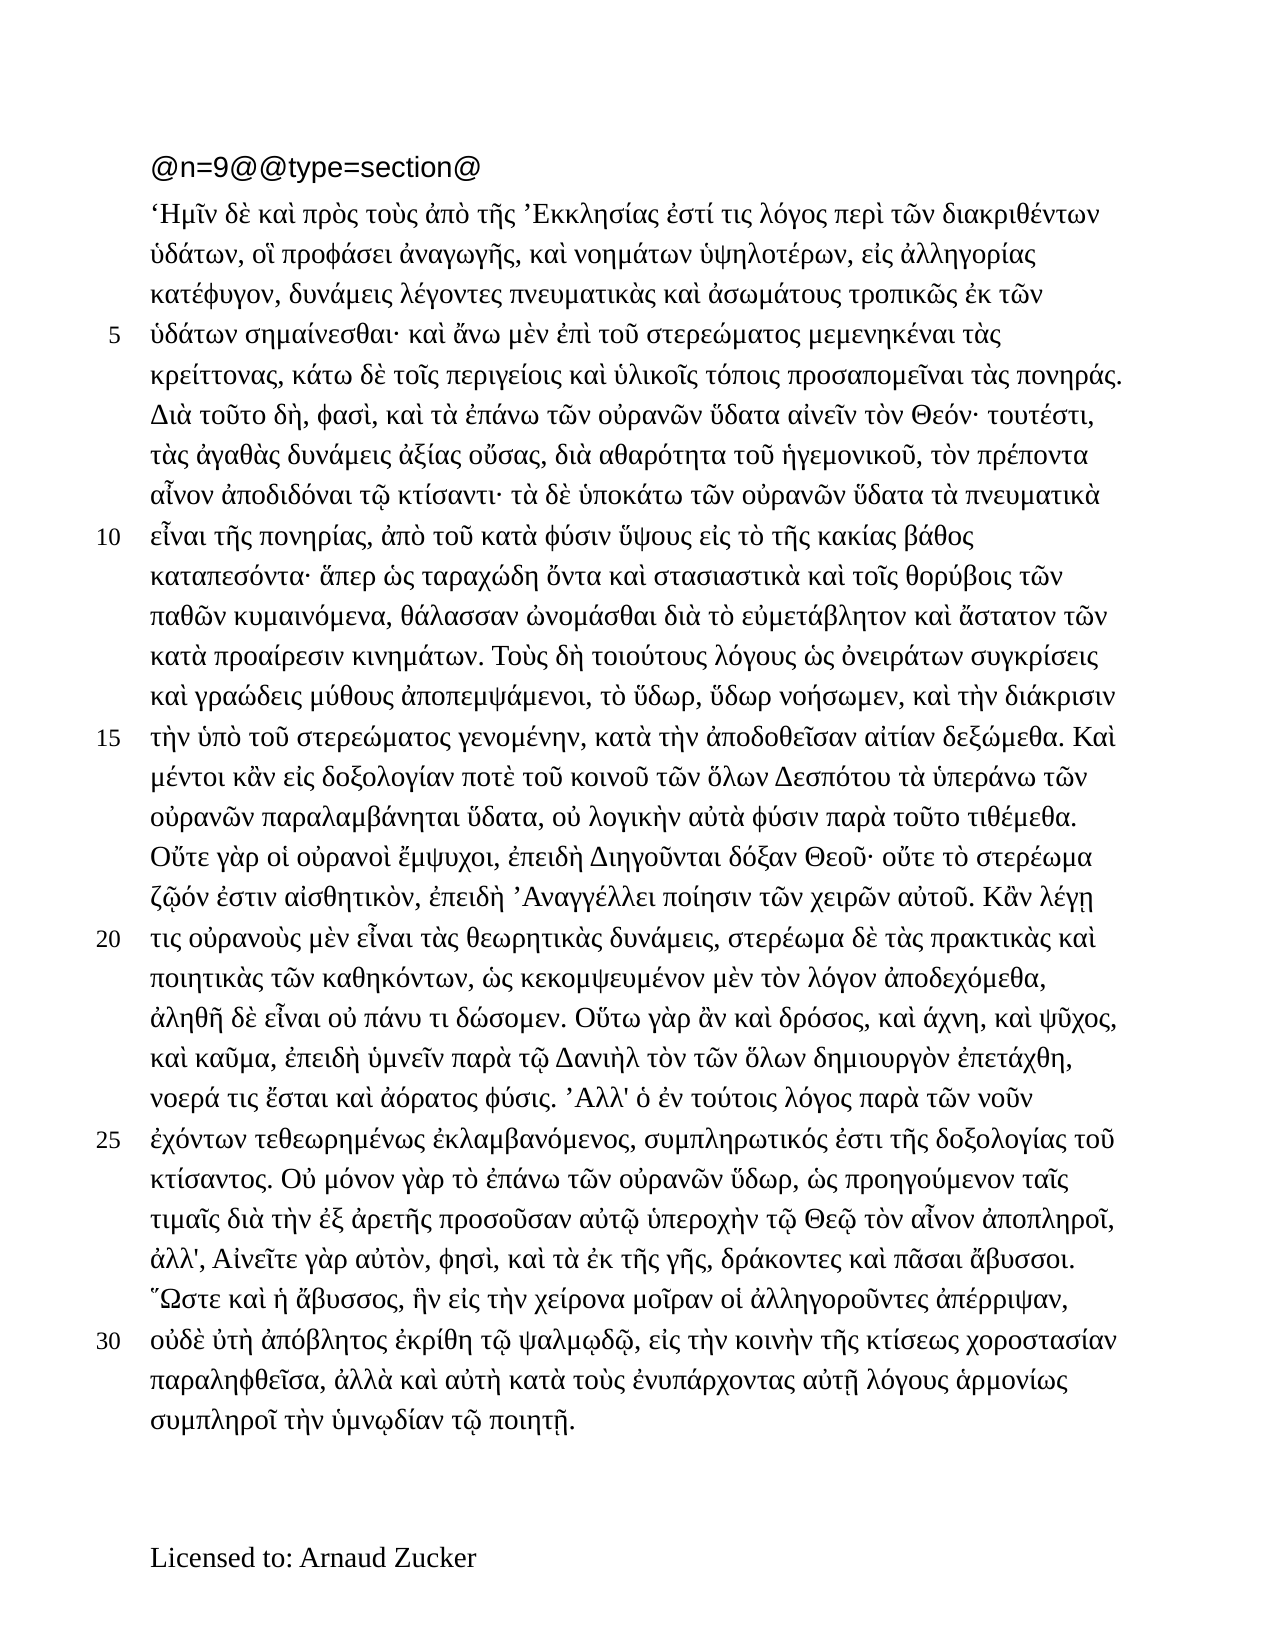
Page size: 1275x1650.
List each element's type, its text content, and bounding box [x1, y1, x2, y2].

text ‘Ημῖν δὲ καὶ πρὸς τοὺς ἀπὸ τῆς ’Εκκλησίας ἐστί τις λόγος περὶ τῶν διακριθέντων ὑδάτων, οἳ προϕάσει ἀναγωγῆς, καὶ νοημάτων ὑψηλοτέρων, εἰς ἀλληγορίας κατέϕυγον, δυνάμεις λέγοντες πνευματικὰς καὶ ἀσωμάτους τροπικῶς ἐκ τῶν ὑδάτων σημαίνεσθαι· καὶ ἄνω μὲν ἐπὶ τοῦ στερεώματος μεμενηκέναι τὰς κρείττονας, κάτω δὲ τοῖς περιγείοις καὶ ὑλικοῖς τόποις προσαπομεῖναι τὰς πονηράς. Διὰ τοῦτο δὴ, ϕασὶ, καὶ τὰ ἐπάνω τῶν οὐρανῶν ὕδατα αἰνεῖν τὸν Θεόν· τουτέστι, τὰς ἀγαθὰς δυνάμεις ἀξίας οὔσας, διὰ αθαρότητα τοῦ ἡγεμονικοῦ, τὸν πρέποντα αἶνον ἀποδιδόναι τῷ κτίσαντι· τὰ δὲ ὑποκάτω τῶν οὐρανῶν ὕδατα τὰ πνευματικὰ εἶναι τῆς πονηρίας, ἀπὸ τοῦ κατὰ ϕύσιν ὕψους εἰς τὸ τῆς κακίας βάθος καταπεσόντα· ἅπερ ὡς ταραχώδη ὄντα καὶ στασιαστικὰ καὶ τοῖς θορύβοις τῶν παθῶν κυμαινόμενα, θάλασσαν ὠνομάσθαι διὰ τὸ εὐμετάβλητον καὶ ἄστατον τῶν κατὰ προαίρεσιν κινημάτων. Τοὺς δὴ τοιούτους λόγους ὡς ὀνειράτων συγκρίσεις καὶ γραώδεις μύθους ἀποπεμψάμενοι, τὸ ὕδωρ, ὕδωρ νοήσωμεν, καὶ τὴν διάκρισιν τὴν ὑπὸ τοῦ στερεώματος γενομένην, κατὰ τὴν ἀποδοθεῖσαν αἰτίαν δεξώμεθα. Καὶ μέντοι κἂν εἰς δοξολογίαν ποτὲ τοῦ κοινοῦ τῶν ὅλων Δεσπότου τὰ ὑπεράνω τῶν οὐρανῶν παραλαμβάνηται ὕδατα, οὐ λογικὴν αὐτὰ ϕύσιν παρὰ τοῦτο τιθέμεθα. Οὔτε γὰρ οἱ οὐρανοὶ ἔμψυχοι, ἐπειδὴ Διηγοῦνται δόξαν Θεοῦ· οὔτε τὸ στερέωμα ζῷόν ἐστιν αἰσθητικὸν, ἐπειδὴ ’Αναγγέλλει ποίησιν τῶν χειρῶν αὐτοῦ. Κἂν λέγῃ τις οὐρανοὺς μὲν εἶναι τὰς θεωρητικὰς δυνάμεις, στερέωμα δὲ τὰς πρακτικὰς καὶ ποιητικὰς τῶν καθηκόντων, ὡς κεκομψευμένον μὲν τὸν λόγον ἀποδεχόμεθα, ἀληθῆ δὲ εἶναι οὐ πάνυ τι δώσομεν. Οὕτω γὰρ ἂν καὶ δρόσος, καὶ άχνη, καὶ ψῦχος, καὶ καῦμα, ἐπειδὴ ὑμνεῖν παρὰ τῷ Δανιὴλ τὸν τῶν ὅλων δημιουργὸν ἐπετάχθη, νοερά τις ἔσται καὶ ἀόρατος ϕύσις. ’Αλλ' ὁ ἐν τούτοις λόγος παρὰ τῶν νοῦν ἐχόντων τεθεωρημένως ἐκλαμβανόμενος, συμπληρωτικός ἐστι τῆς δοξολογίας τοῦ κτίσαντος. Οὐ μόνον γὰρ τὸ ἐπάνω τῶν οὐρανῶν ὕδωρ, ὡς προηγούμενον ταῖς τιμαῖς διὰ τὴν ἐξ ἀρετῆς προσοῦσαν αὐτῷ ὑπεροχὴν τῷ Θεῷ τὸν αἶνον ἀποπληροῖ, ἀλλ', Αἰνεῖτε γὰρ αὐτὸν, ϕησὶ, καὶ τὰ ἐκ τῆς γῆς, δράκοντες καὶ πᾶσαι ἄβυσσοι. ῞Ωστε καὶ ἡ ἄβυσσος, ἣν εἰς τὴν χείρονα μοῖραν οἱ ἀλληγοροῦντες ἀπέρριψαν, οὐδὲ ὐτὴ ἀπόβλητος ἐκρίθη τῷ ψαλμῳδῷ, εἰς τὴν κοινὴν τῆς κτίσεως χοροστασίαν παραληϕθεῖσα, ἀλλὰ καὶ αὐτὴ κατὰ τοὺς ἐνυπάρχοντας αὐτῇ λόγους ἁρμονίως συμπληροῖ τὴν ὑμνῳδίαν τῷ ποιητῇ. [150, 196, 1125, 1436]
subtitle @n=9@@type=section@ [150, 150, 1125, 183]
